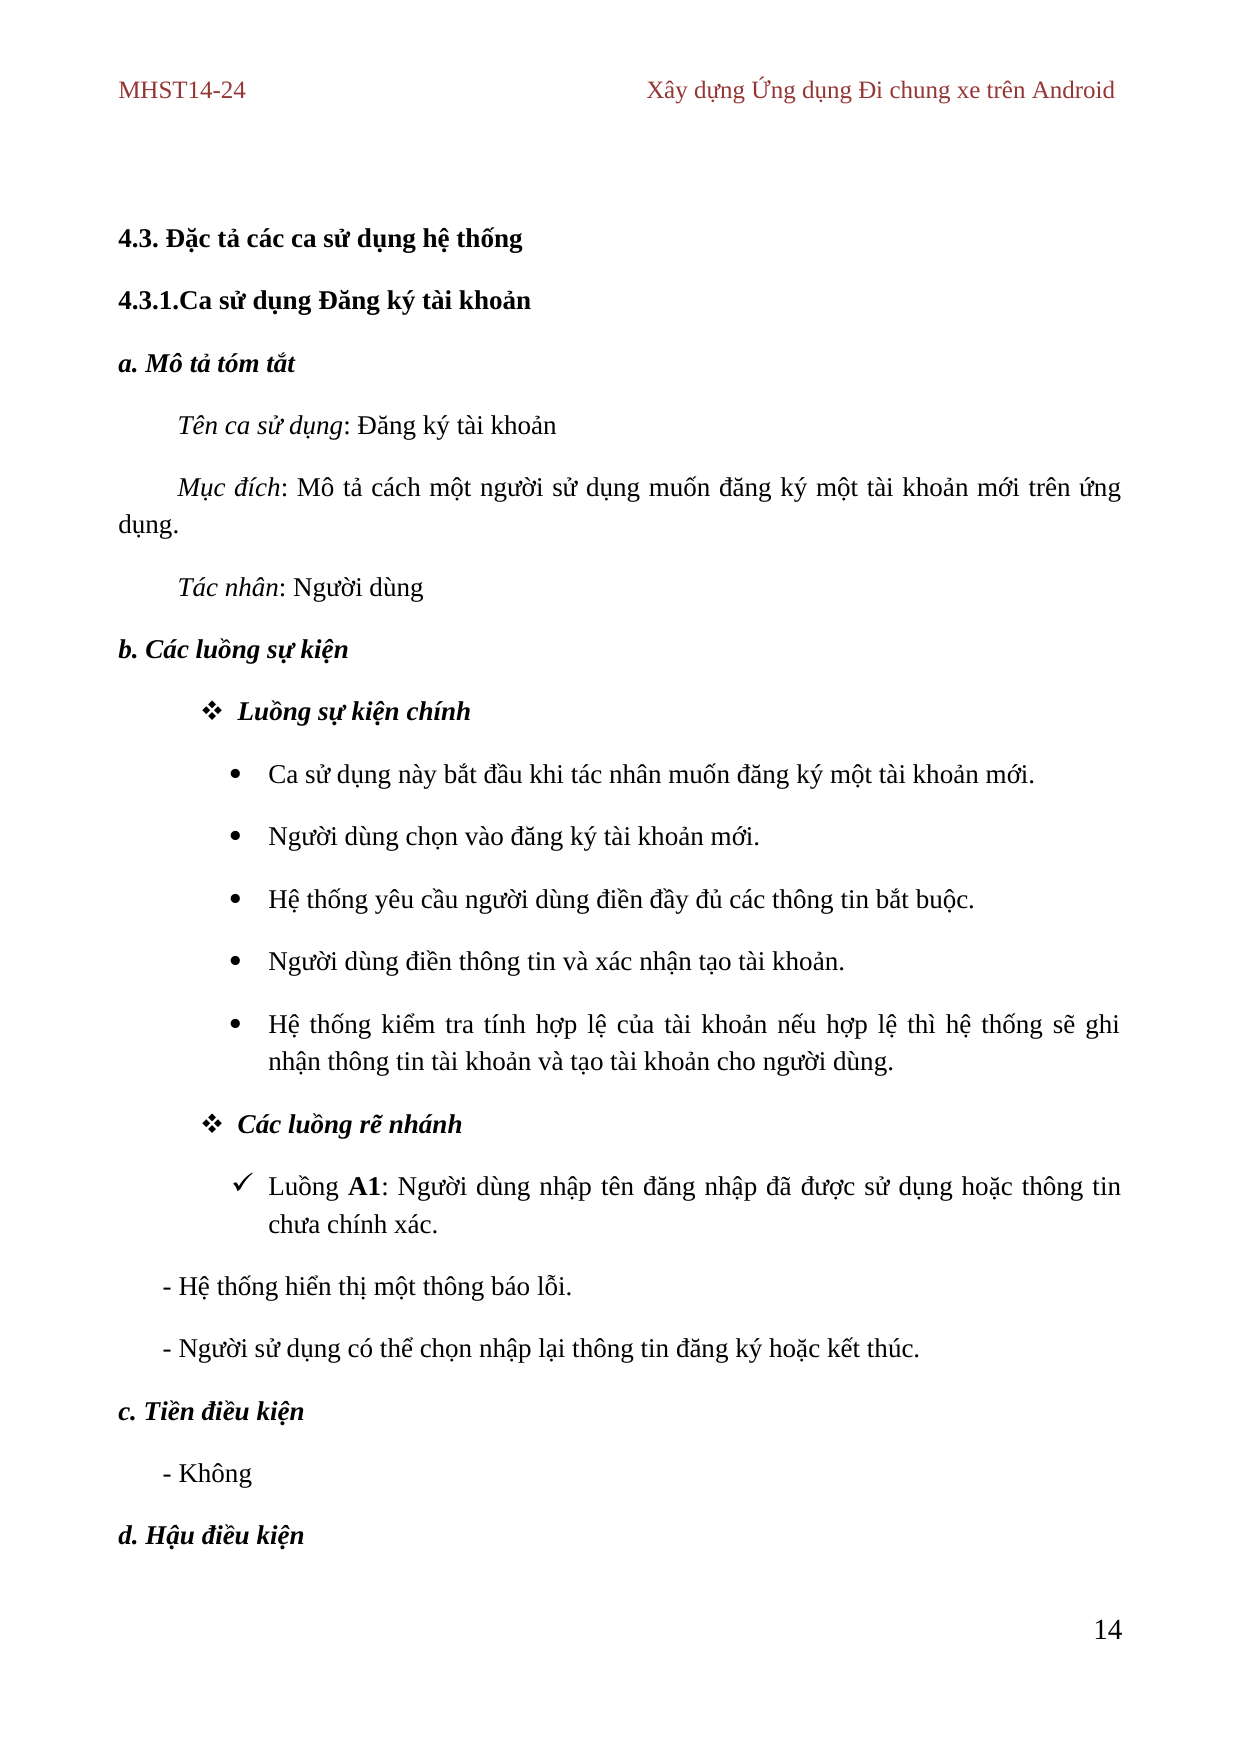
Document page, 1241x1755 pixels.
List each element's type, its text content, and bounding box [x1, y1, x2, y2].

text b. Các luồng sự kiện [118, 633, 1122, 664]
text 4.3.1.Ca sử dụng Đăng ký tài khoản [118, 284, 1122, 316]
text c. Tiền điều kiện [118, 1395, 1122, 1426]
text Tên ca sử dụng: Đăng ký tài khoản [177, 409, 1122, 440]
list Hệ thống kiểm tra tính hợp lệ của tài khoản nếu hợp lệ thì hệ thống sẽ ghi nhận thông tin tài khoản và tạo tài khoản cho người dùng. [231, 1008, 1122, 1077]
text d. Hậu điều kiện [118, 1519, 1122, 1551]
text Mục đích: Mô tả cách một người sử dụng muốn đăng ký một tài khoản mới trên ứng dụng. [118, 471, 1122, 540]
text Tác nhân: Người dùng [118, 571, 1122, 602]
list Luồng A1: Người dùng nhập tên đăng nhập đã được sử dụng hoặc thông tin chưa chính xác. [231, 1170, 1122, 1239]
list Luồng sự kiện chính [200, 696, 1122, 727]
text 4.3. Đặc tả các ca sử dụng hệ thống [118, 222, 1122, 253]
list Người dùng điền thông tin và xác nhận tạo tài khoản. [231, 946, 1122, 977]
text - Không [118, 1457, 1122, 1488]
list Ca sử dụng này bắt đầu khi tác nhân muốn đăng ký một tài khoản mới. [231, 758, 1122, 789]
list Hệ thống yêu cầu người dùng điền đầy đủ các thông tin bắt buộc. [231, 883, 1122, 914]
list Các luồng rẽ nhánh [200, 1108, 1122, 1139]
list - Hệ thống hiển thị một thông báo lỗi. [162, 1270, 1122, 1301]
list - Người sử dụng có thể chọn nhập lại thông tin đăng ký hoặc kết thúc. [162, 1333, 1122, 1364]
text a. Mô tả tóm tắt [118, 347, 1122, 378]
list Người dùng chọn vào đăng ký tài khoản mới. [231, 821, 1122, 852]
